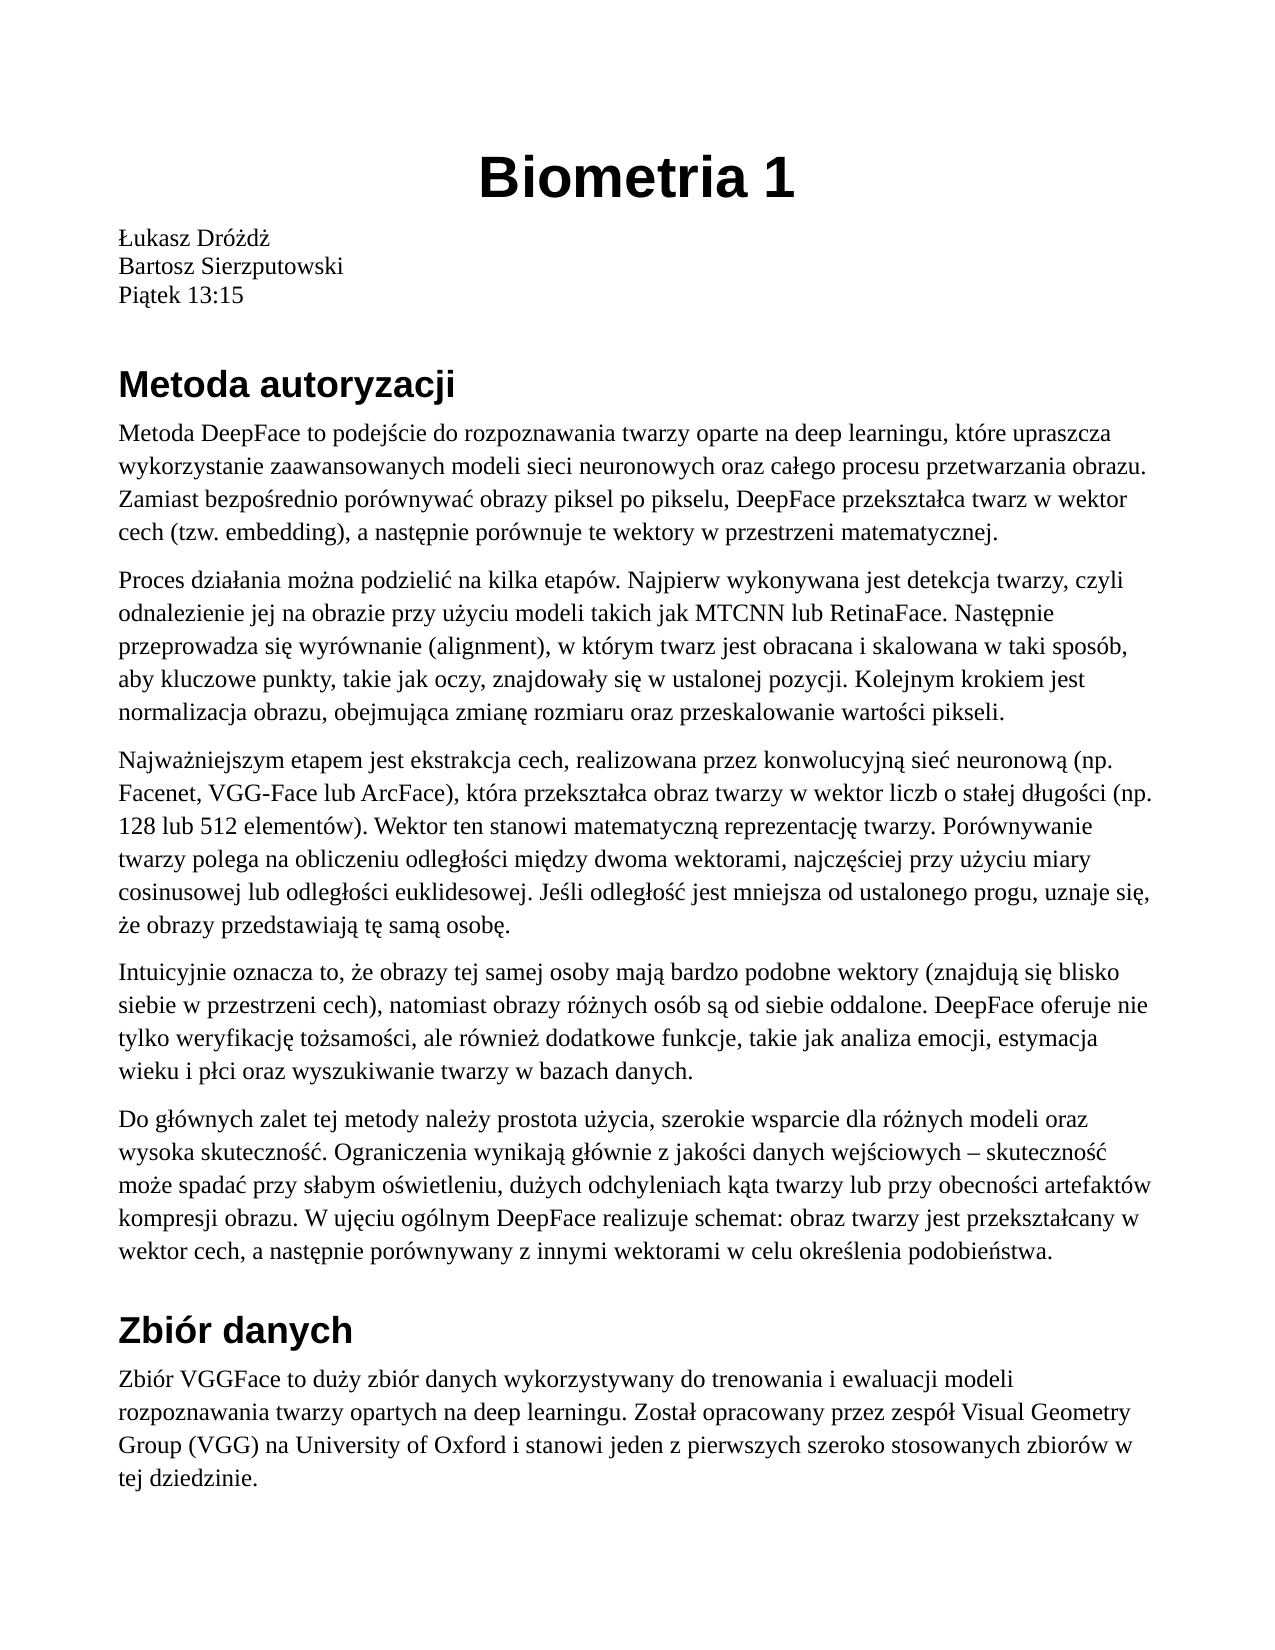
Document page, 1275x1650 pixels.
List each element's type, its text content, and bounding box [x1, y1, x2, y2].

text Proces działania można podzielić na kilka etapów. Najpierw wykonywana jest detekcja twarzy, czyli odnalezienie jej na obrazie przy użyciu modeli takich jak MTCNN lub RetinaFace. Następnie przeprowadza się wyrównanie (alignment), w którym twarz jest obracana i skalowana w taki sposób, aby kluczowe punkty, takie jak oczy, znajdowały się w ustalonej pozycji. Kolejnym krokiem jest normalizacja obrazu, obejmująca zmianę rozmiaru oraz przeskalowanie wartości pikseli. [118, 565, 1157, 726]
text Piątek 13:15 [118, 280, 1157, 309]
text Łukasz Dróżdż [118, 223, 1157, 251]
text Do głównych zalet tej metody należy prostota użycia, szerokie wsparcie dla różnych modeli oraz wysoka skuteczność. Ograniczenia wynikają głównie z jakości danych wejściowych – skuteczność może spadać przy słabym oświetleniu, dużych odchyleniach kąta twarzy lub przy obecności artefaktów kompresji obrazu. W ujęciu ogólnym DeepFace realizuje schemat: obraz twarzy jest przekształcany w wektor cech, a następnie porównywany z innymi wektorami w celu określenia podobieństwa. [118, 1104, 1157, 1265]
text Intuicyjnie oznacza to, że obrazy tej samej osoby mają bardzo podobne wektory (znajdują się blisko siebie w przestrzeni cech), natomiast obrazy różnych osób są od siebie oddalone. DeepFace oferuje nie tylko weryfikację tożsamości, ale również dodatkowe funkcje, takie jak analiza emocji, estymacja wieku i płci oraz wyszukiwanie twarzy w bazach danych. [118, 957, 1157, 1085]
subtitle Metoda autoryzacji [118, 363, 1157, 406]
title Biometria 1 [118, 143, 1157, 210]
subtitle Zbiór danych [118, 1309, 1157, 1352]
text Najważniejszym etapem jest ekstrakcja cech, realizowana przez konwolucyjną sieć neuronową (np. Facenet, VGG-Face lub ArcFace), która przekształca obraz twarzy w wektor liczb o stałej długości (np. 128 lub 512 elementów). Wektor ten stanowi matematyczną reprezentację twarzy. Porównywanie twarzy polega na obliczeniu odległości między dwoma wektorami, najczęściej przy użyciu miary cosinusowej lub odległości euklidesowej. Jeśli odległość jest mniejsza od ustalonego progu, uznaje się, że obrazy przedstawiają tę samą osobę. [118, 745, 1157, 938]
text Bartosz Sierzputowski [118, 251, 1157, 280]
text Zbiór VGGFace to duży zbiór danych wykorzystywany do trenowania i ewaluacji modeli rozpoznawania twarzy opartych na deep learningu. Został opracowany przez zespół Visual Geometry Group (VGG) na University of Oxford i stanowi jeden z pierwszych szeroko stosowanych zbiorów w tej dziedzinie. [118, 1364, 1157, 1492]
text Metoda DeepFace to podejście do rozpoznawania twarzy oparte na deep learningu, które upraszcza wykorzystanie zaawansowanych modeli sieci neuronowych oraz całego procesu przetwarzania obrazu. Zamiast bezpośrednio porównywać obrazy piksel po pikselu, DeepFace przekształca twarz w wektor cech (tzw. embedding), a następnie porównuje te wektory w przestrzeni matematycznej. [118, 418, 1157, 546]
